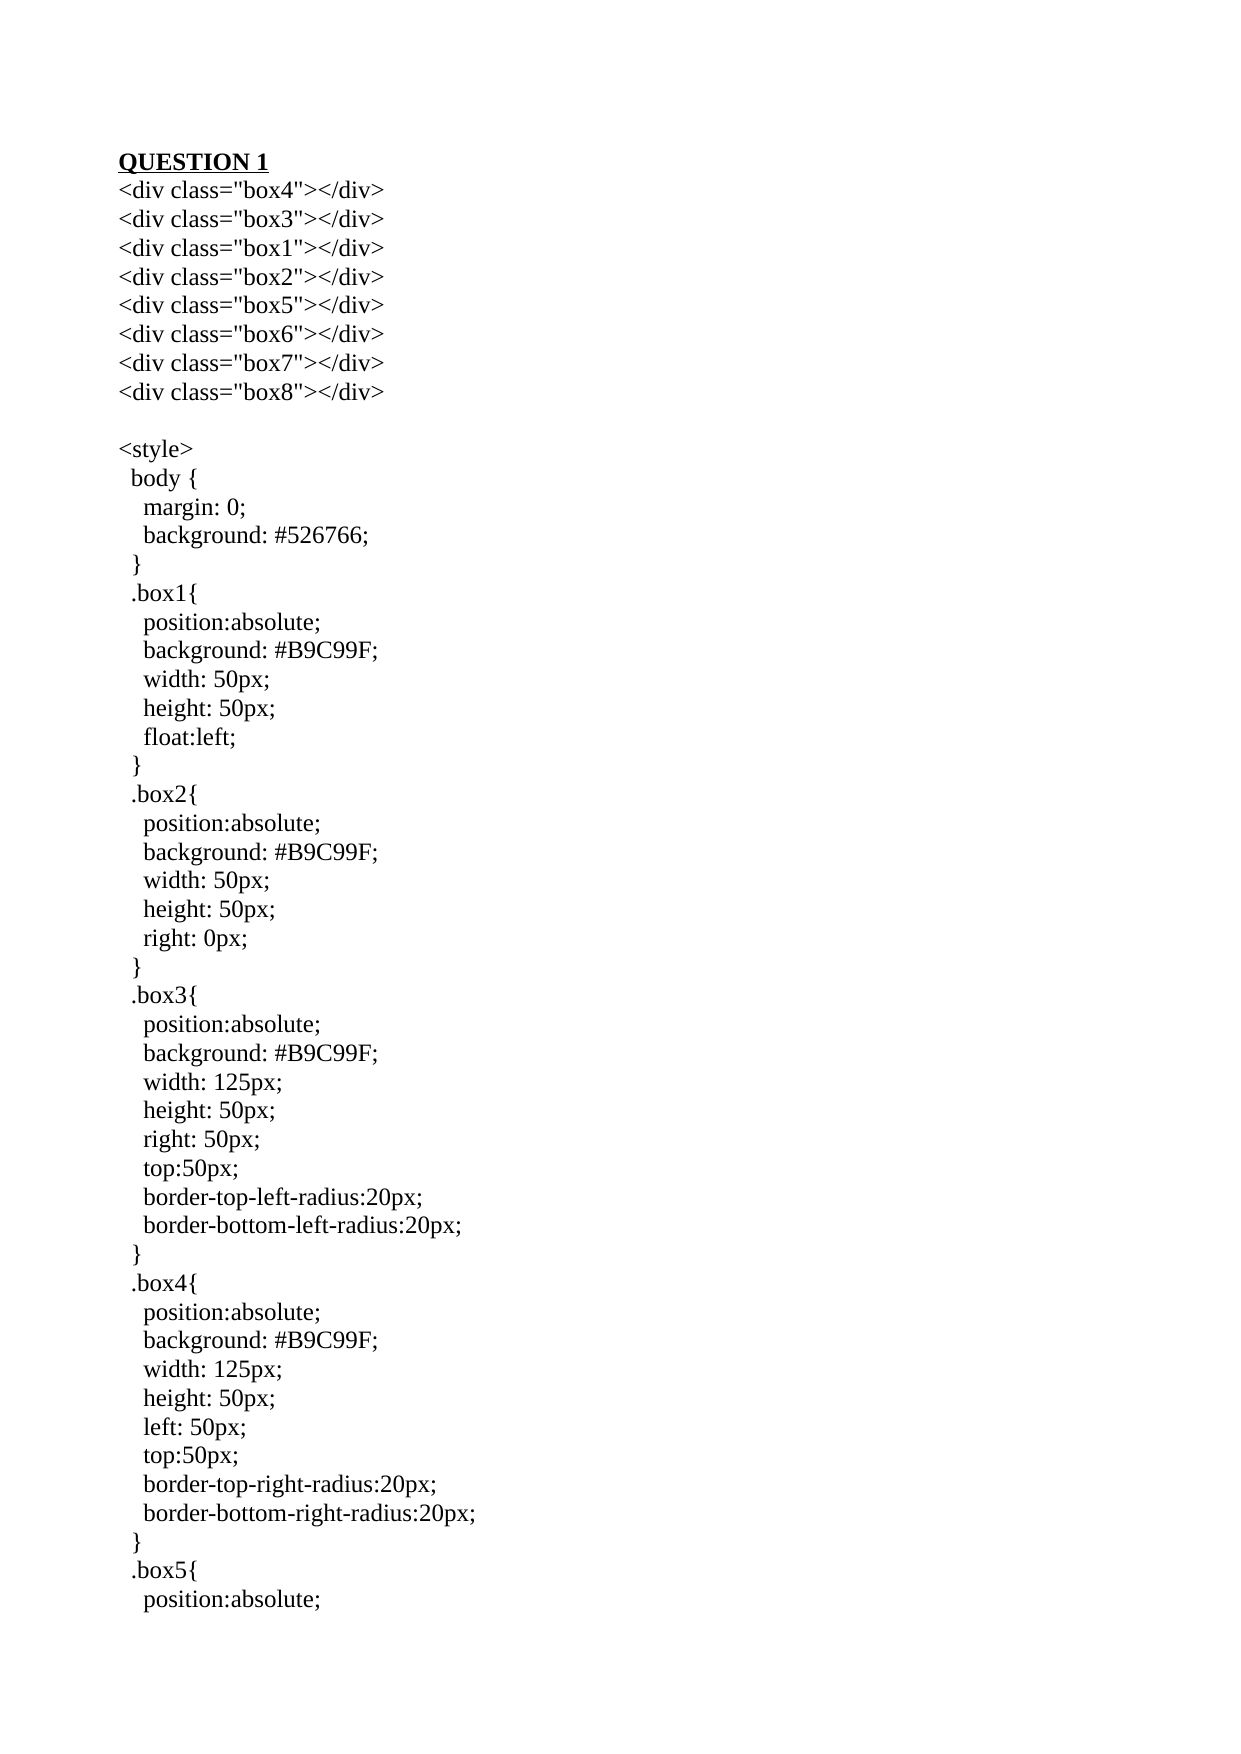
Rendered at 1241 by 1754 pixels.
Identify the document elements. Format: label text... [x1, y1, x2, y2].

text .box4{ [118, 1268, 1122, 1297]
text .box2{ [118, 779, 1122, 808]
text } [118, 1239, 1122, 1268]
text float:left; [118, 722, 1122, 751]
text background: #B9C99F; [118, 636, 1122, 664]
text background: #526766; [118, 521, 1122, 549]
text height: 50px; [118, 693, 1122, 722]
text .box5{ [118, 1556, 1122, 1584]
text border-top-left-radius:20px; [118, 1182, 1122, 1211]
text } [118, 751, 1122, 779]
text border-top-right-radius:20px; [118, 1469, 1122, 1498]
text border-bottom-right-radius:20px; [118, 1498, 1122, 1527]
text background: #B9C99F; [118, 1326, 1122, 1354]
text position:absolute; [118, 1009, 1122, 1038]
text right: 0px; [118, 923, 1122, 952]
text <div class="box3"></div> [118, 204, 1122, 233]
text right: 50px; [118, 1124, 1122, 1153]
text QUESTION 1 [118, 147, 1122, 176]
text width: 125px; [118, 1354, 1122, 1383]
text border-bottom-left-radius:20px; [118, 1211, 1122, 1239]
text width: 125px; [118, 1067, 1122, 1096]
text <div class="box4"></div> [118, 176, 1122, 204]
text body { [118, 463, 1122, 492]
text position:absolute; [118, 1584, 1122, 1613]
text } [118, 549, 1122, 578]
text <div class="box8"></div> [118, 377, 1122, 406]
text } [118, 1527, 1122, 1556]
text position:absolute; [118, 607, 1122, 636]
text <div class="box1"></div> [118, 233, 1122, 262]
text background: #B9C99F; [118, 837, 1122, 866]
text position:absolute; [118, 1297, 1122, 1326]
text width: 50px; [118, 866, 1122, 894]
text top:50px; [118, 1153, 1122, 1182]
text } [118, 952, 1122, 981]
text <style> [118, 434, 1122, 463]
text <div class="box2"></div> [118, 262, 1122, 291]
text background: #B9C99F; [118, 1038, 1122, 1067]
text position:absolute; [118, 808, 1122, 837]
text height: 50px; [118, 894, 1122, 923]
text width: 50px; [118, 664, 1122, 693]
text <div class="box7"></div> [118, 348, 1122, 377]
text margin: 0; [118, 492, 1122, 521]
text <div class="box5"></div> [118, 291, 1122, 319]
text height: 50px; [118, 1096, 1122, 1124]
text .box3{ [118, 981, 1122, 1009]
text top:50px; [118, 1441, 1122, 1469]
text height: 50px; [118, 1383, 1122, 1412]
text <div class="box6"></div> [118, 319, 1122, 348]
text .box1{ [118, 578, 1122, 607]
text left: 50px; [118, 1412, 1122, 1441]
